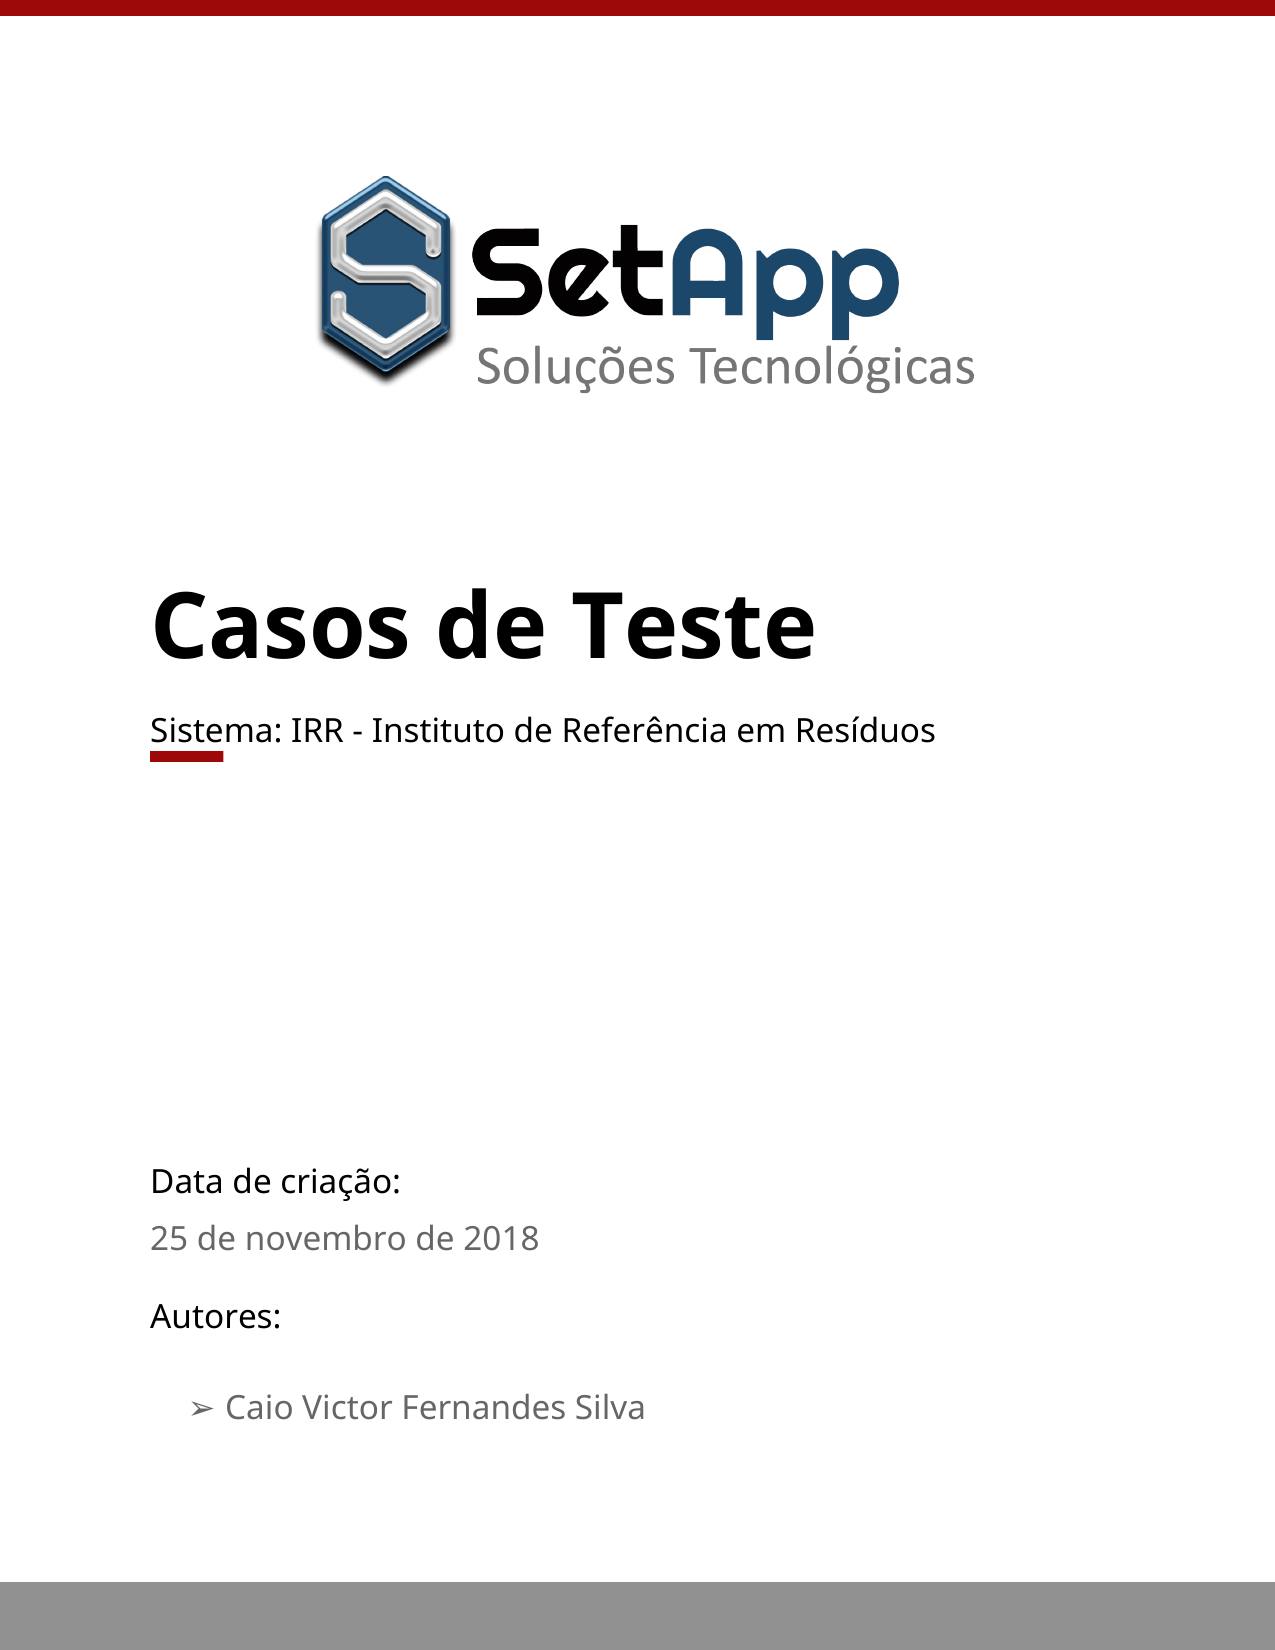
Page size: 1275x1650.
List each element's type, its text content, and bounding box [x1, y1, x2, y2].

text Sistema: IRR - Instituto de Referência em Resíduos [150, 706, 1125, 752]
text Data de criação: 25 de novembro de 2018 [150, 1158, 1125, 1260]
text Autores: [150, 1292, 1125, 1338]
list Caio Victor Fernandes Silva [187, 1370, 1125, 1438]
picture [0, 1582, 1275, 1650]
picture [294, 168, 982, 404]
text Casos de Teste [150, 171, 1125, 686]
picture [150, 751, 224, 762]
picture [0, 0, 1275, 16]
